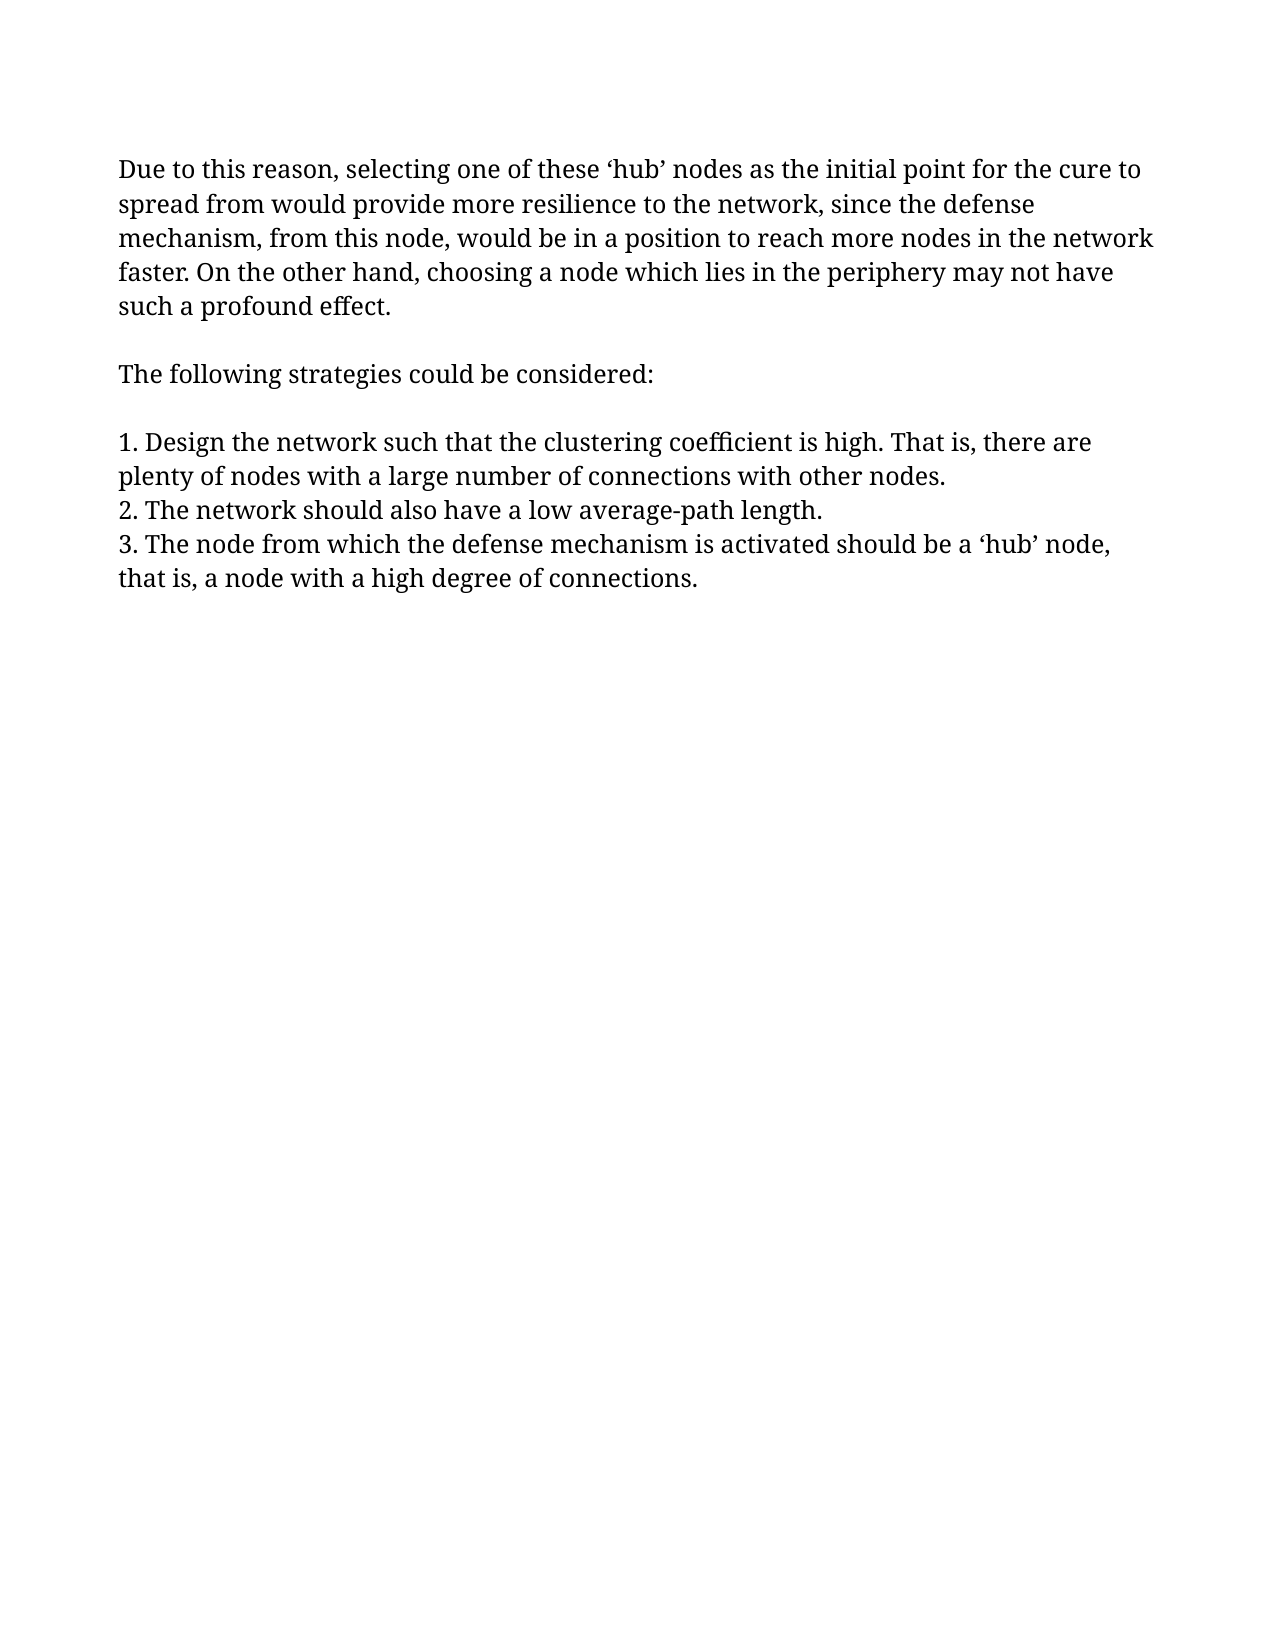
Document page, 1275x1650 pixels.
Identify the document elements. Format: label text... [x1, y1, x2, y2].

text The following strategies could be considered: [118, 357, 1157, 391]
text 2. The network should also have a low average-path length. [118, 493, 1157, 527]
text 1. Design the network such that the clustering coefficient is high. That is, there are plenty of nodes with a large number of connections with other nodes. [118, 425, 1157, 493]
text 3. The node from which the defense mechanism is activated should be a ‘hub’ node, that is, a node with a high degree of connections. [118, 527, 1157, 595]
text Due to this reason, selecting one of these ‘hub’ nodes as the initial point for the cure to spread from would provide more resilience to the network, since the defense mechanism, from this node, would be in a position to reach more nodes in the network faster. On the other hand, choosing a node which lies in the periphery may not have such a profound effect. [118, 152, 1157, 322]
